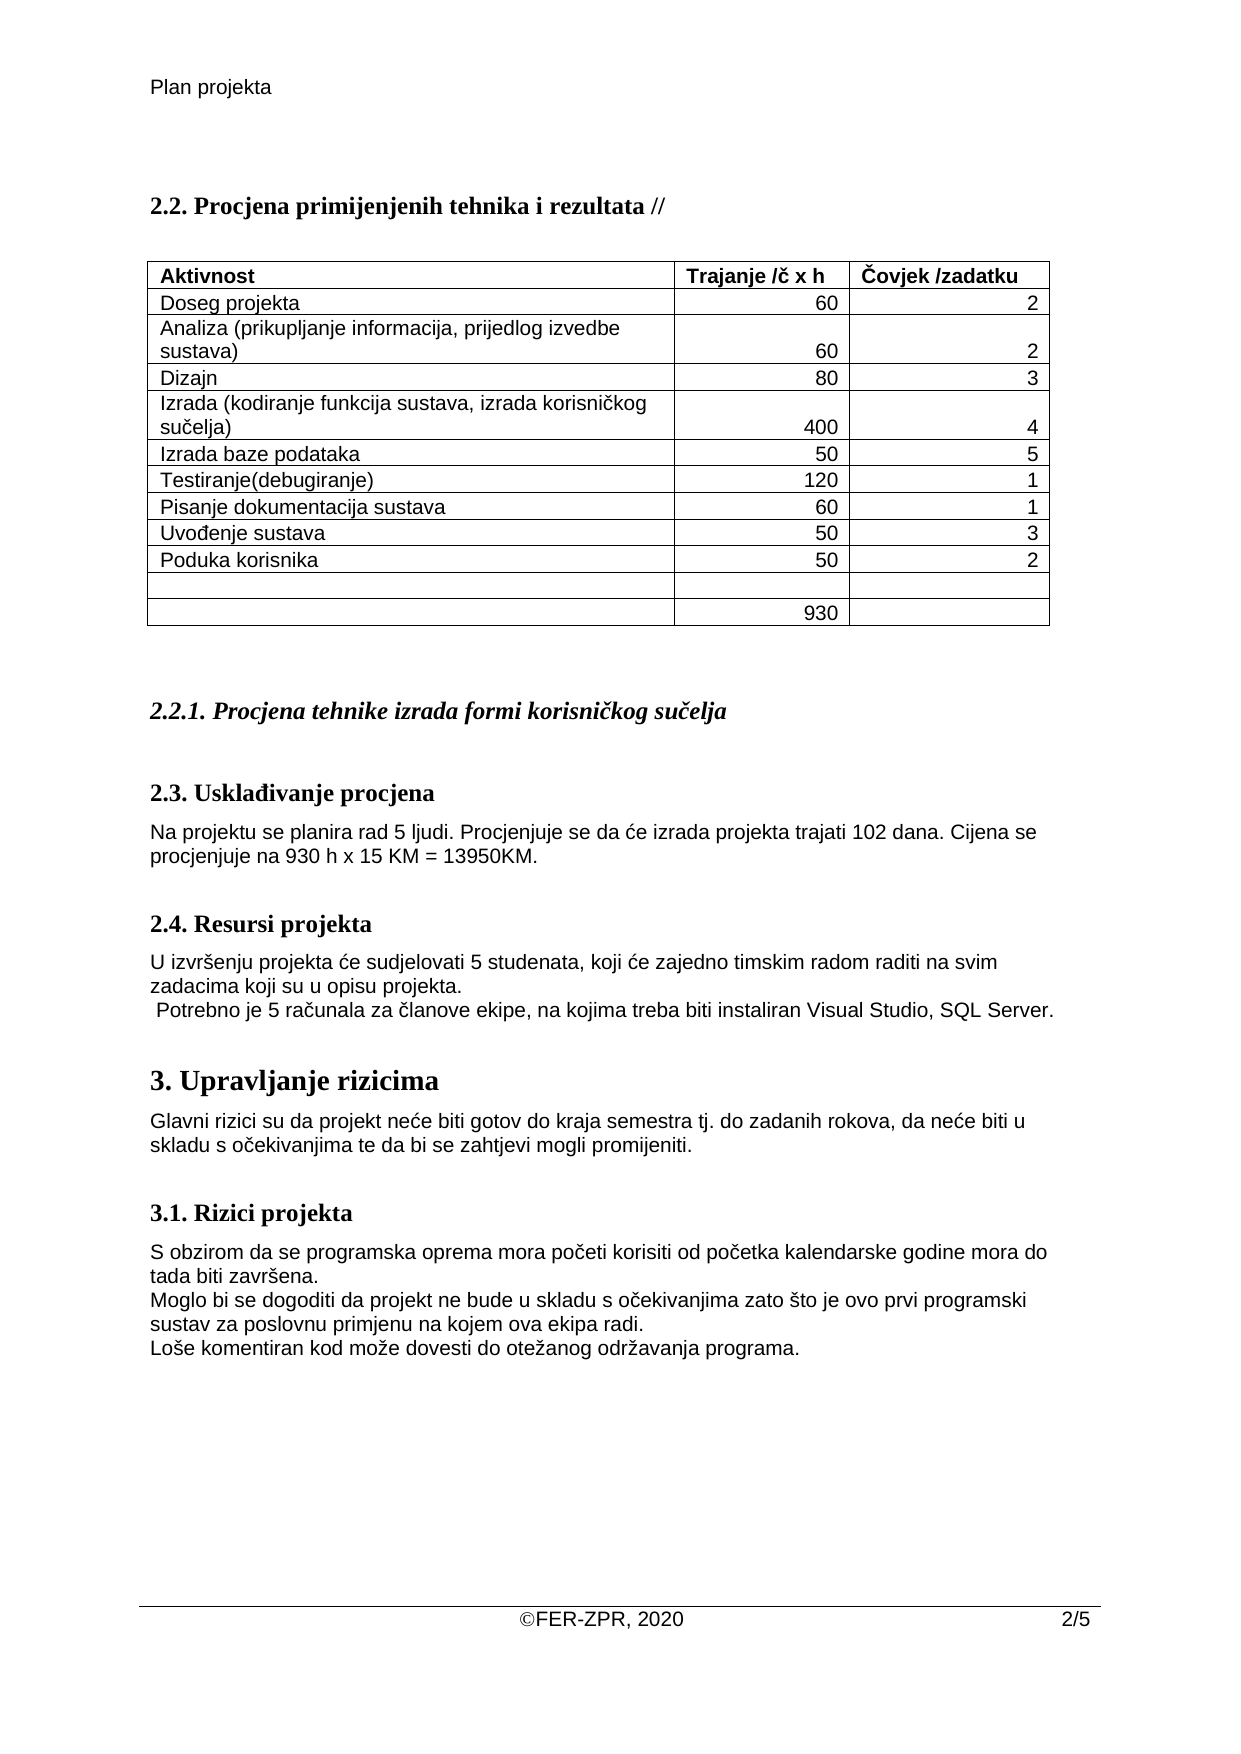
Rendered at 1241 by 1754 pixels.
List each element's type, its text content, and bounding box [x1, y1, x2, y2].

table_cell [148, 599, 674, 625]
table_cell [148, 573, 674, 598]
table_cell [850, 573, 1049, 598]
subtitle Rizici projekta [150, 1198, 1090, 1227]
table_cell Dizajn [148, 364, 674, 390]
table_cell 4 [850, 391, 1049, 439]
table_cell Testiranje(debugiranje) [148, 466, 674, 492]
table_header Čovjek /zadatku [850, 262, 1049, 288]
table_cell 50 [675, 440, 849, 465]
table_cell Doseg projekta [148, 289, 674, 314]
table_cell Pisanje dokumentacija sustava [148, 493, 674, 518]
table_cell 5 [850, 440, 1049, 465]
table_cell 120 [675, 466, 849, 492]
table_cell 60 [675, 493, 849, 518]
table_cell 930 [675, 599, 849, 625]
subtitle Resursi projekta [150, 909, 1090, 937]
table_cell Izrada (kodiranje funkcija sustava, izrada korisničkog sučelja) [148, 391, 674, 439]
table_cell 2 [850, 315, 1049, 363]
text Moglo bi se dogoditi da projekt ne bude u skladu s očekivanjima zato što je ovo prvi programski sustav za poslovnu primjenu na kojem ova ekipa radi. [150, 1287, 1090, 1335]
table_cell 1 [850, 466, 1049, 492]
subtitle Procjena tehnike izrada formi korisničkog sučelja [150, 696, 1090, 724]
table_cell [675, 573, 849, 598]
table_cell 400 [675, 391, 849, 439]
table_cell 2 [850, 289, 1049, 314]
text S obzirom da se programska oprema mora početi korisiti od početka kalendarske godine mora do tada biti završena. [150, 1239, 1090, 1287]
table_cell 50 [675, 520, 849, 545]
table_cell 3 [850, 364, 1049, 390]
table_cell Uvođenje sustava [148, 520, 674, 545]
table_cell Poduka korisnika [148, 546, 674, 572]
table_header Trajanje /č x h [675, 262, 849, 288]
text Na projektu se planira rad 5 ljudi. Procjenjuje se da će izrada projekta trajati 102 dana. Cijena se procjenjuje na 930 h x 15 KM = 13950KM. [150, 819, 1090, 867]
text Loše komentiran kod može dovesti do otežanog održavanja programa. [150, 1335, 1090, 1359]
text Potrebno je 5 računala za članove ekipe, na kojima treba biti instaliran Visual Studio, SQL Server. [150, 998, 1090, 1022]
table_cell 1 [850, 493, 1049, 518]
subtitle Upravljanje rizicima [150, 1063, 1090, 1097]
text U izvršenju projekta će sudjelovati 5 studenata, koji će zajedno timskim radom raditi na svim zadacima koji su u opisu projekta. [150, 950, 1090, 998]
table_cell 60 [675, 315, 849, 363]
subtitle Procjena primijenjenih tehnika i rezultata // [150, 191, 1090, 220]
table_header Aktivnost [148, 262, 674, 288]
table_cell [850, 599, 1049, 625]
table_cell 80 [675, 364, 849, 390]
table_cell Analiza (prikupljanje informacija, prijedlog izvedbe sustava) [148, 315, 674, 363]
table_cell Izrada baze podataka [148, 440, 674, 465]
subtitle Usklađivanje procjena [150, 778, 1090, 807]
table_cell 60 [675, 289, 849, 314]
table_cell 50 [675, 546, 849, 572]
text Glavni rizici su da projekt neće biti gotov do kraja semestra tj. do zadanih rokova, da neće biti u skladu s očekivanjima te da bi se zahtjevi mogli promijeniti. [150, 1109, 1090, 1157]
table_cell 3 [850, 520, 1049, 545]
table_cell 2 [850, 546, 1049, 572]
